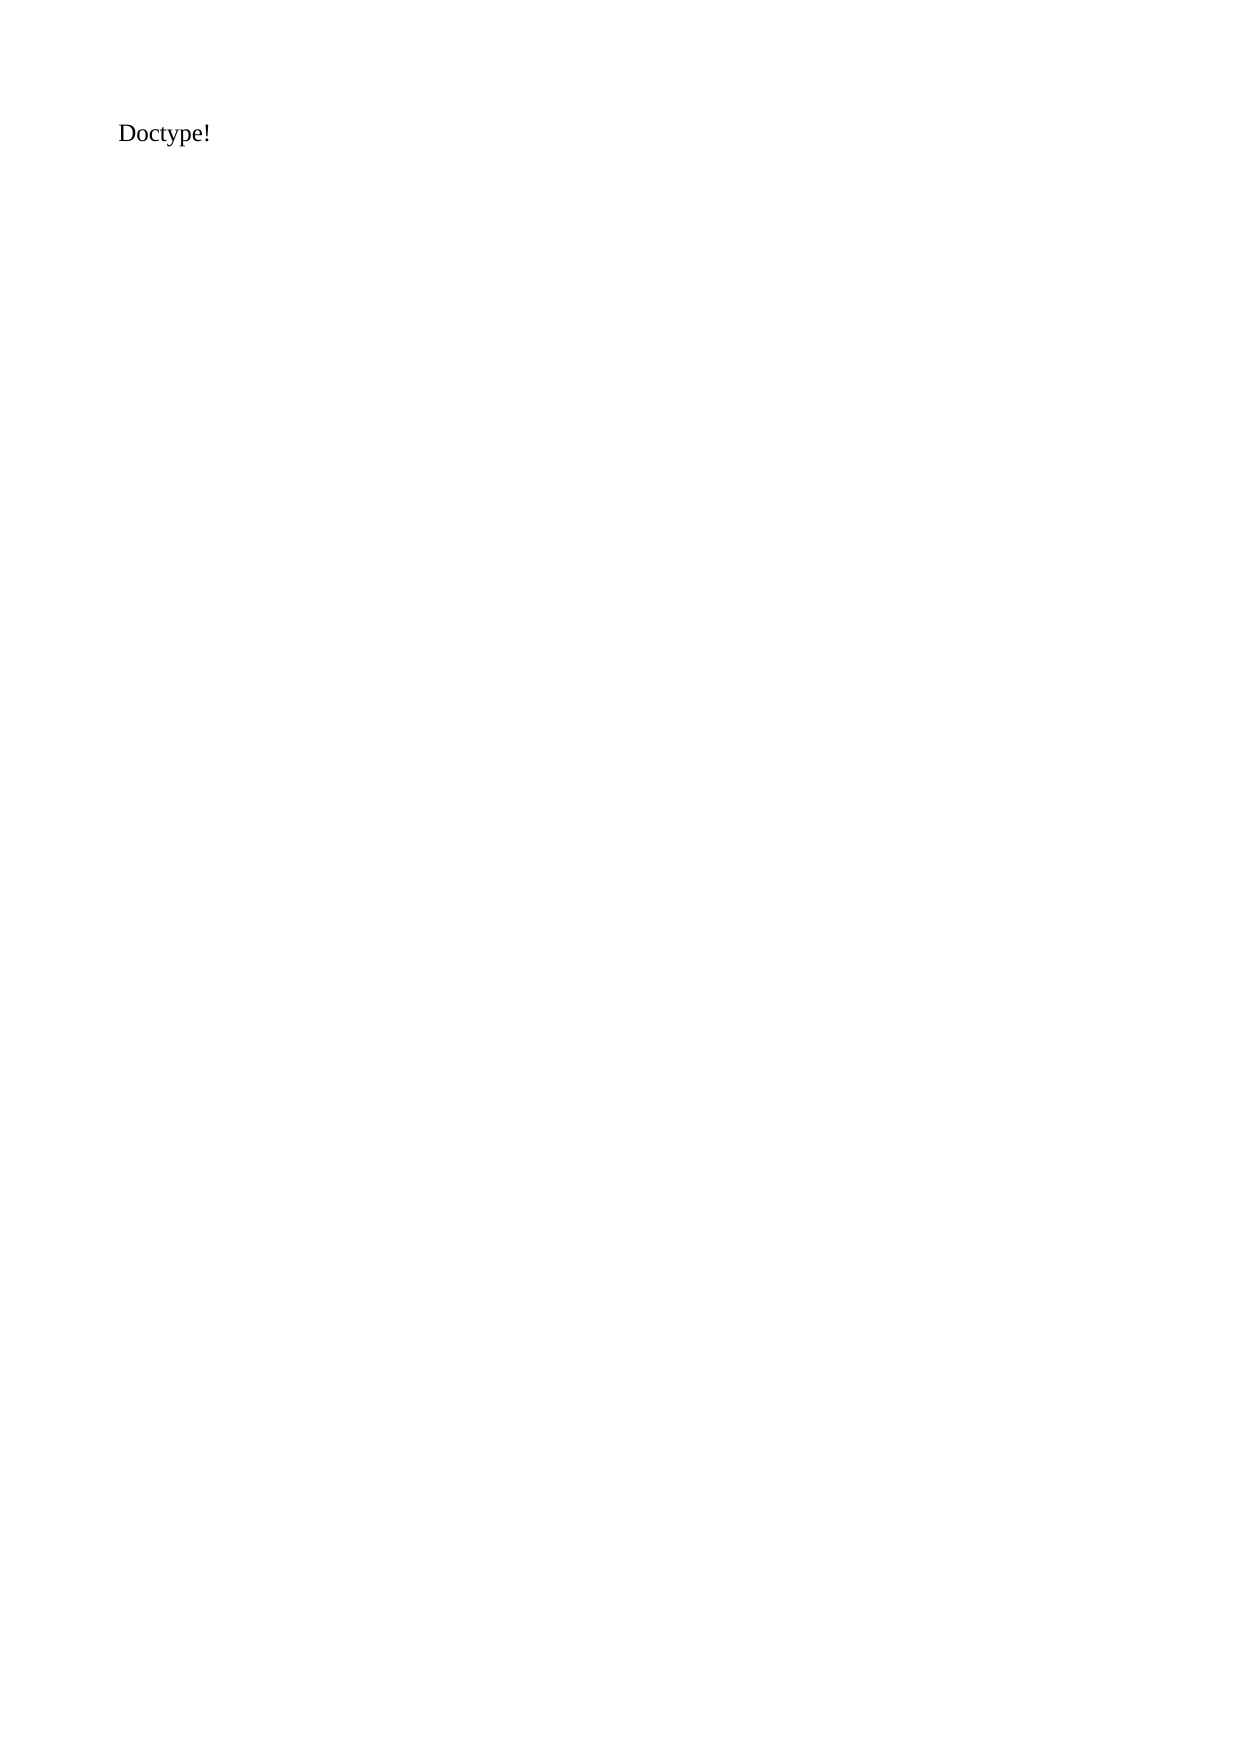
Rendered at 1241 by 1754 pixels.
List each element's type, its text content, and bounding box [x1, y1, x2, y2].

text Doctype! [118, 118, 1122, 147]
